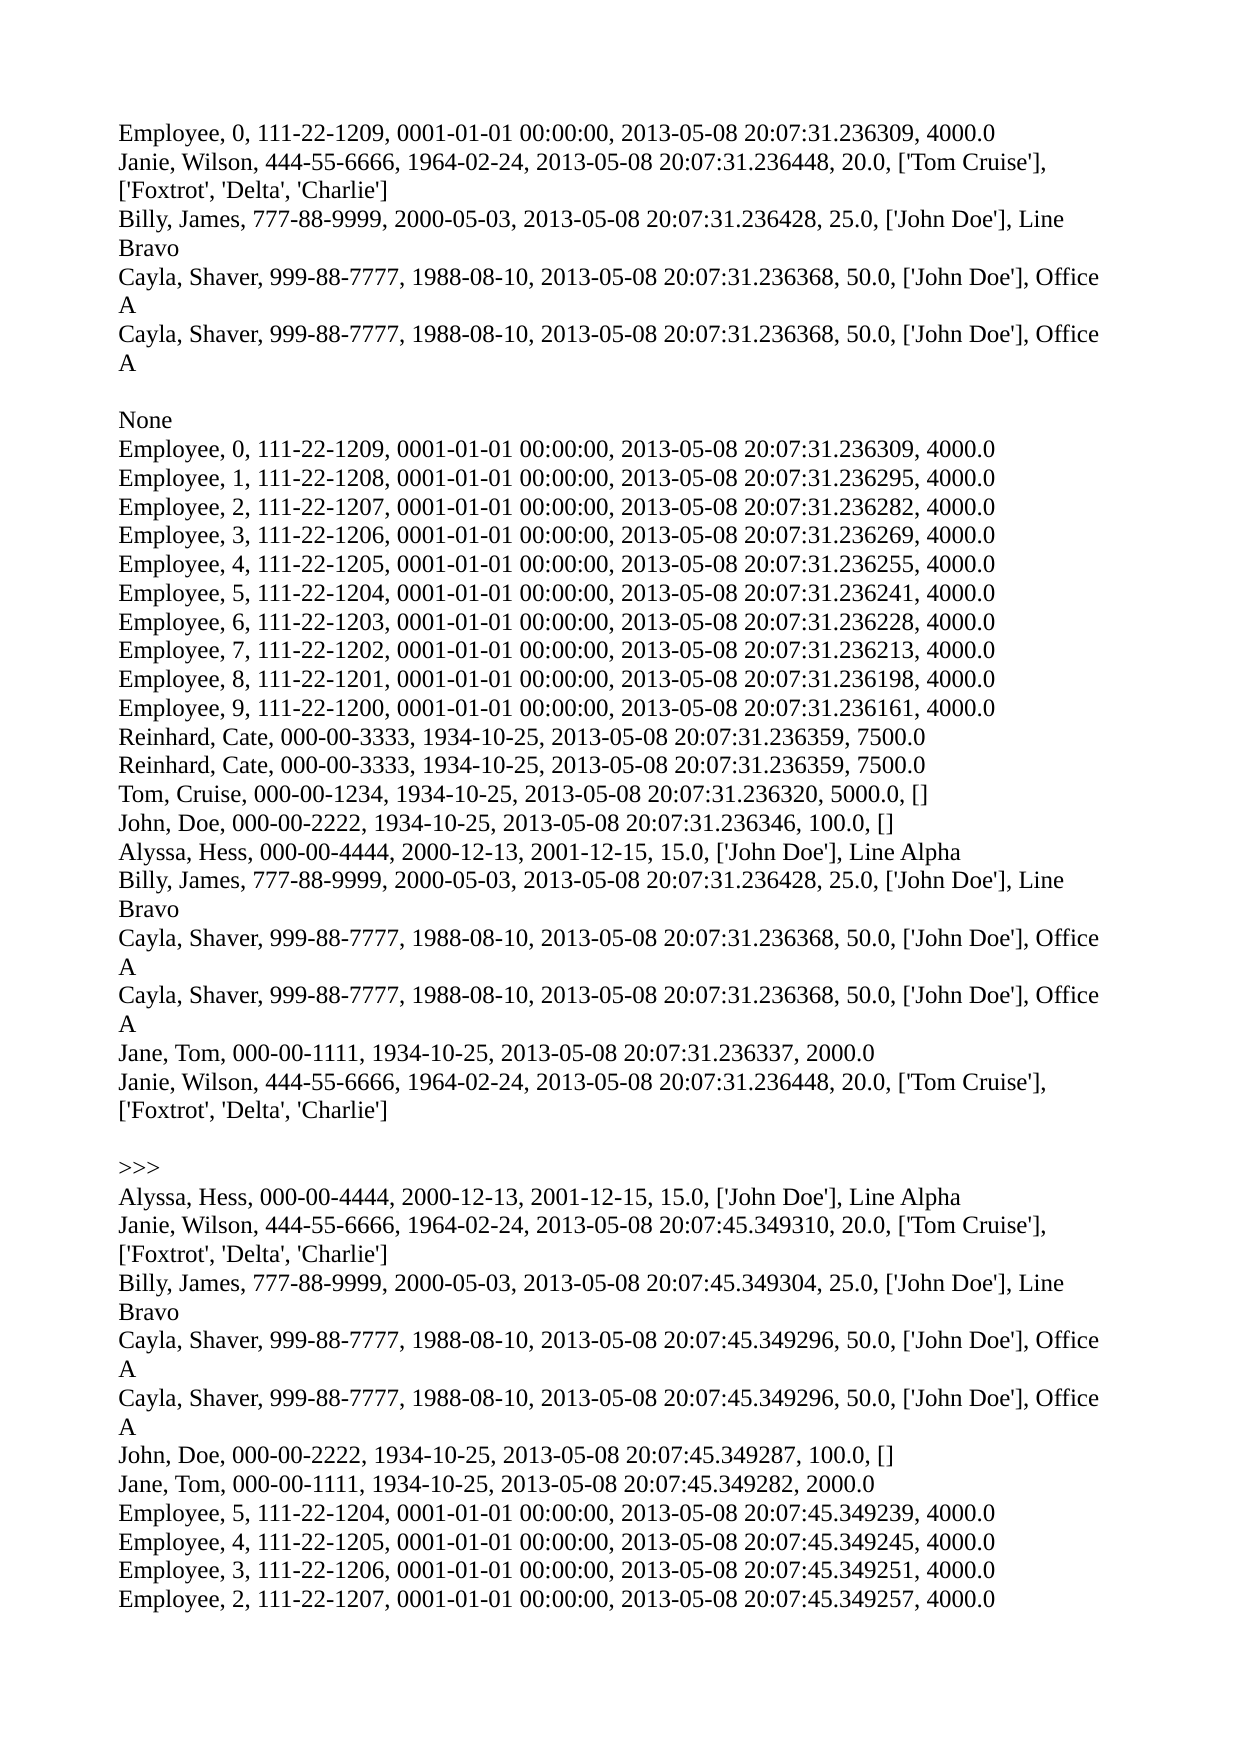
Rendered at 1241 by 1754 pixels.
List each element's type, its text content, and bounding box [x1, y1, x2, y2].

text Cayla, Shaver, 999-88-7777, 1988-08-10, 2013-05-08 20:07:31.236368, 50.0, ['John Doe'], Office A [118, 319, 1122, 377]
text Reinhard, Cate, 000-00-3333, 1934-10-25, 2013-05-08 20:07:31.236359, 7500.0 [118, 751, 1122, 779]
text Employee, 8, 111-22-1201, 0001-01-01 00:00:00, 2013-05-08 20:07:31.236198, 4000.0 [118, 664, 1122, 693]
text Cayla, Shaver, 999-88-7777, 1988-08-10, 2013-05-08 20:07:31.236368, 50.0, ['John Doe'], Office A [118, 923, 1122, 981]
text Employee, 5, 111-22-1204, 0001-01-01 00:00:00, 2013-05-08 20:07:45.349239, 4000.0 [118, 1498, 1122, 1527]
text John, Doe, 000-00-2222, 1934-10-25, 2013-05-08 20:07:31.236346, 100.0, [] [118, 808, 1122, 837]
text Janie, Wilson, 444-55-6666, 1964-02-24, 2013-05-08 20:07:31.236448, 20.0, ['Tom Cruise'], ['Foxtrot', 'Delta', 'Charlie'] [118, 147, 1122, 204]
text Alyssa, Hess, 000-00-4444, 2000-12-13, 2001-12-15, 15.0, ['John Doe'], Line Alpha [118, 837, 1122, 866]
text John, Doe, 000-00-2222, 1934-10-25, 2013-05-08 20:07:45.349287, 100.0, [] [118, 1441, 1122, 1469]
text >>> [118, 1153, 1122, 1182]
text Billy, James, 777-88-9999, 2000-05-03, 2013-05-08 20:07:45.349304, 25.0, ['John Doe'], Line Bravo [118, 1268, 1122, 1326]
text Reinhard, Cate, 000-00-3333, 1934-10-25, 2013-05-08 20:07:31.236359, 7500.0 [118, 722, 1122, 751]
text Employee, 9, 111-22-1200, 0001-01-01 00:00:00, 2013-05-08 20:07:31.236161, 4000.0 [118, 693, 1122, 722]
text Employee, 7, 111-22-1202, 0001-01-01 00:00:00, 2013-05-08 20:07:31.236213, 4000.0 [118, 636, 1122, 664]
text Janie, Wilson, 444-55-6666, 1964-02-24, 2013-05-08 20:07:45.349310, 20.0, ['Tom Cruise'], ['Foxtrot', 'Delta', 'Charlie'] [118, 1211, 1122, 1268]
text Cayla, Shaver, 999-88-7777, 1988-08-10, 2013-05-08 20:07:45.349296, 50.0, ['John Doe'], Office A [118, 1326, 1122, 1383]
text Cayla, Shaver, 999-88-7777, 1988-08-10, 2013-05-08 20:07:31.236368, 50.0, ['John Doe'], Office A [118, 981, 1122, 1038]
text Jane, Tom, 000-00-1111, 1934-10-25, 2013-05-08 20:07:45.349282, 2000.0 [118, 1469, 1122, 1498]
text Employee, 2, 111-22-1207, 0001-01-01 00:00:00, 2013-05-08 20:07:45.349257, 4000.0 [118, 1584, 1122, 1613]
text Employee, 3, 111-22-1206, 0001-01-01 00:00:00, 2013-05-08 20:07:31.236269, 4000.0 [118, 521, 1122, 549]
text Employee, 4, 111-22-1205, 0001-01-01 00:00:00, 2013-05-08 20:07:31.236255, 4000.0 [118, 549, 1122, 578]
text Cayla, Shaver, 999-88-7777, 1988-08-10, 2013-05-08 20:07:45.349296, 50.0, ['John Doe'], Office A [118, 1383, 1122, 1441]
text Employee, 0, 111-22-1209, 0001-01-01 00:00:00, 2013-05-08 20:07:31.236309, 4000.0 [118, 434, 1122, 463]
text Billy, James, 777-88-9999, 2000-05-03, 2013-05-08 20:07:31.236428, 25.0, ['John Doe'], Line Bravo [118, 866, 1122, 923]
text Alyssa, Hess, 000-00-4444, 2000-12-13, 2001-12-15, 15.0, ['John Doe'], Line Alpha [118, 1182, 1122, 1211]
text None [118, 406, 1122, 434]
text Employee, 3, 111-22-1206, 0001-01-01 00:00:00, 2013-05-08 20:07:45.349251, 4000.0 [118, 1556, 1122, 1584]
text Cayla, Shaver, 999-88-7777, 1988-08-10, 2013-05-08 20:07:31.236368, 50.0, ['John Doe'], Office A [118, 262, 1122, 319]
text Employee, 5, 111-22-1204, 0001-01-01 00:00:00, 2013-05-08 20:07:31.236241, 4000.0 [118, 578, 1122, 607]
text Employee, 0, 111-22-1209, 0001-01-01 00:00:00, 2013-05-08 20:07:31.236309, 4000.0 [118, 118, 1122, 147]
text Jane, Tom, 000-00-1111, 1934-10-25, 2013-05-08 20:07:31.236337, 2000.0 [118, 1038, 1122, 1067]
text Employee, 6, 111-22-1203, 0001-01-01 00:00:00, 2013-05-08 20:07:31.236228, 4000.0 [118, 607, 1122, 636]
text Janie, Wilson, 444-55-6666, 1964-02-24, 2013-05-08 20:07:31.236448, 20.0, ['Tom Cruise'], ['Foxtrot', 'Delta', 'Charlie'] [118, 1067, 1122, 1124]
text Tom, Cruise, 000-00-1234, 1934-10-25, 2013-05-08 20:07:31.236320, 5000.0, [] [118, 779, 1122, 808]
text Billy, James, 777-88-9999, 2000-05-03, 2013-05-08 20:07:31.236428, 25.0, ['John Doe'], Line Bravo [118, 204, 1122, 262]
text Employee, 2, 111-22-1207, 0001-01-01 00:00:00, 2013-05-08 20:07:31.236282, 4000.0 [118, 492, 1122, 521]
text Employee, 1, 111-22-1208, 0001-01-01 00:00:00, 2013-05-08 20:07:31.236295, 4000.0 [118, 463, 1122, 492]
text Employee, 4, 111-22-1205, 0001-01-01 00:00:00, 2013-05-08 20:07:45.349245, 4000.0 [118, 1527, 1122, 1556]
